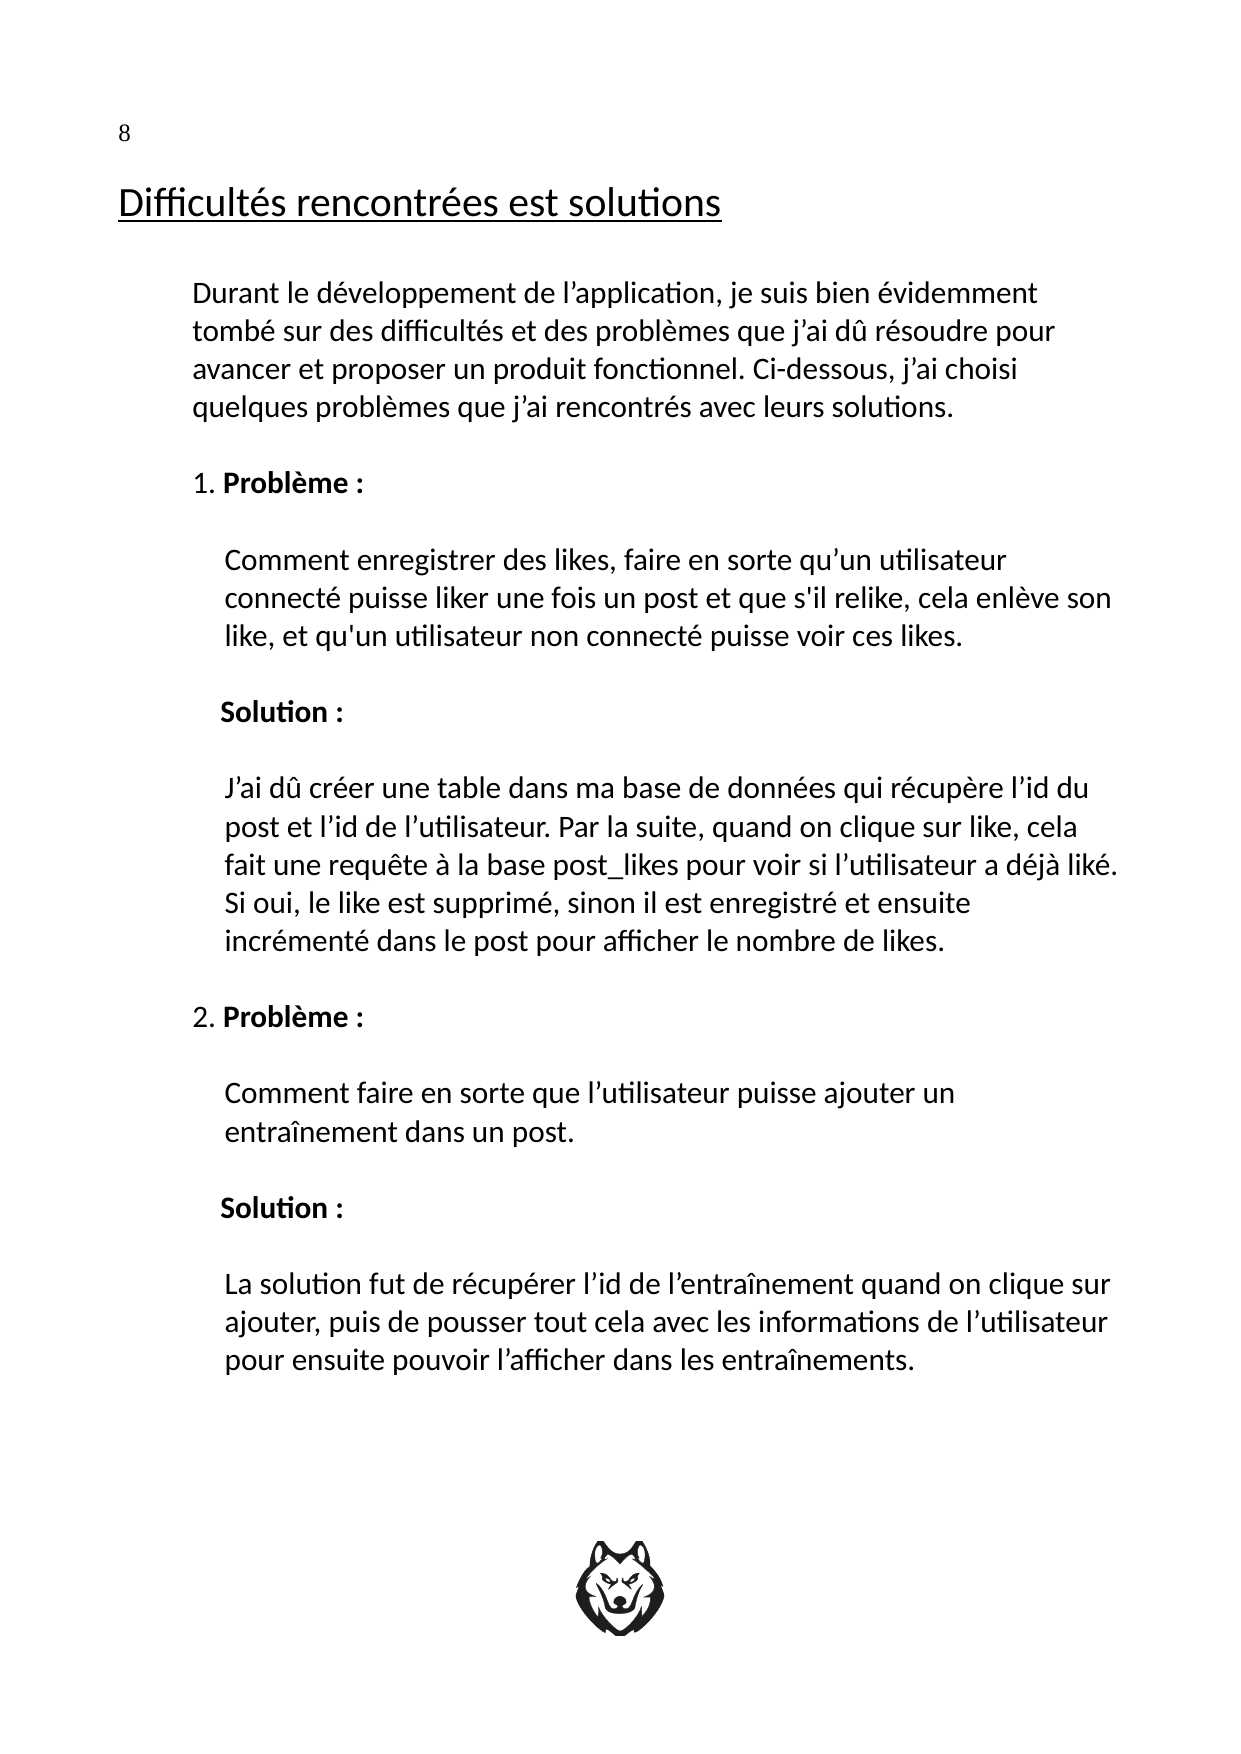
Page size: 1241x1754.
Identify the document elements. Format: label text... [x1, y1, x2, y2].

text Durant le développement de l’application, je suis bien évidemment tombé sur des difficultés et des problèmes que j’ai dû résoudre pour avancer et proposer un produit fonctionnel. Ci-dessous, j’ai choisi quelques problèmes que j’ai rencontrés avec leurs solutions. [192, 273, 1122, 426]
text 2. Problème : [192, 997, 1122, 1036]
text Comment faire en sorte que l’utilisateur puisse ajouter un entraînement dans un post. [224, 1074, 1122, 1150]
text J’ai dû créer une table dans ma base de données qui récupère l’id du post et l’id de l’utilisateur. Par la suite, quand on clique sur like, cela fait une requête à la base post_likes pour voir si l’utilisateur a déjà liké. Si oui, le like est supprimé, sinon il est enregistré et ensuite incrémenté dans le post pour afficher le nombre de likes. [224, 769, 1122, 959]
text Solution : [192, 1188, 1122, 1226]
text Comment enregistrer des likes, faire en sorte qu’un utilisateur connecté puisse liker une fois un post et que s'il relike, cela enlève son like, et qu'un utilisateur non connecté puisse voir ces likes. [224, 540, 1122, 654]
text La solution fut de récupérer l’id de l’entraînement quand on clique sur ajouter, puis de pousser tout cela avec les informations de l’utilisateur pour ensuite pouvoir l’afficher dans les entraînements. [224, 1264, 1122, 1379]
text Difficultés rencontrées est solutions [118, 176, 1122, 227]
text Solution : [192, 692, 1122, 731]
text 1. Problème : [192, 464, 1122, 502]
